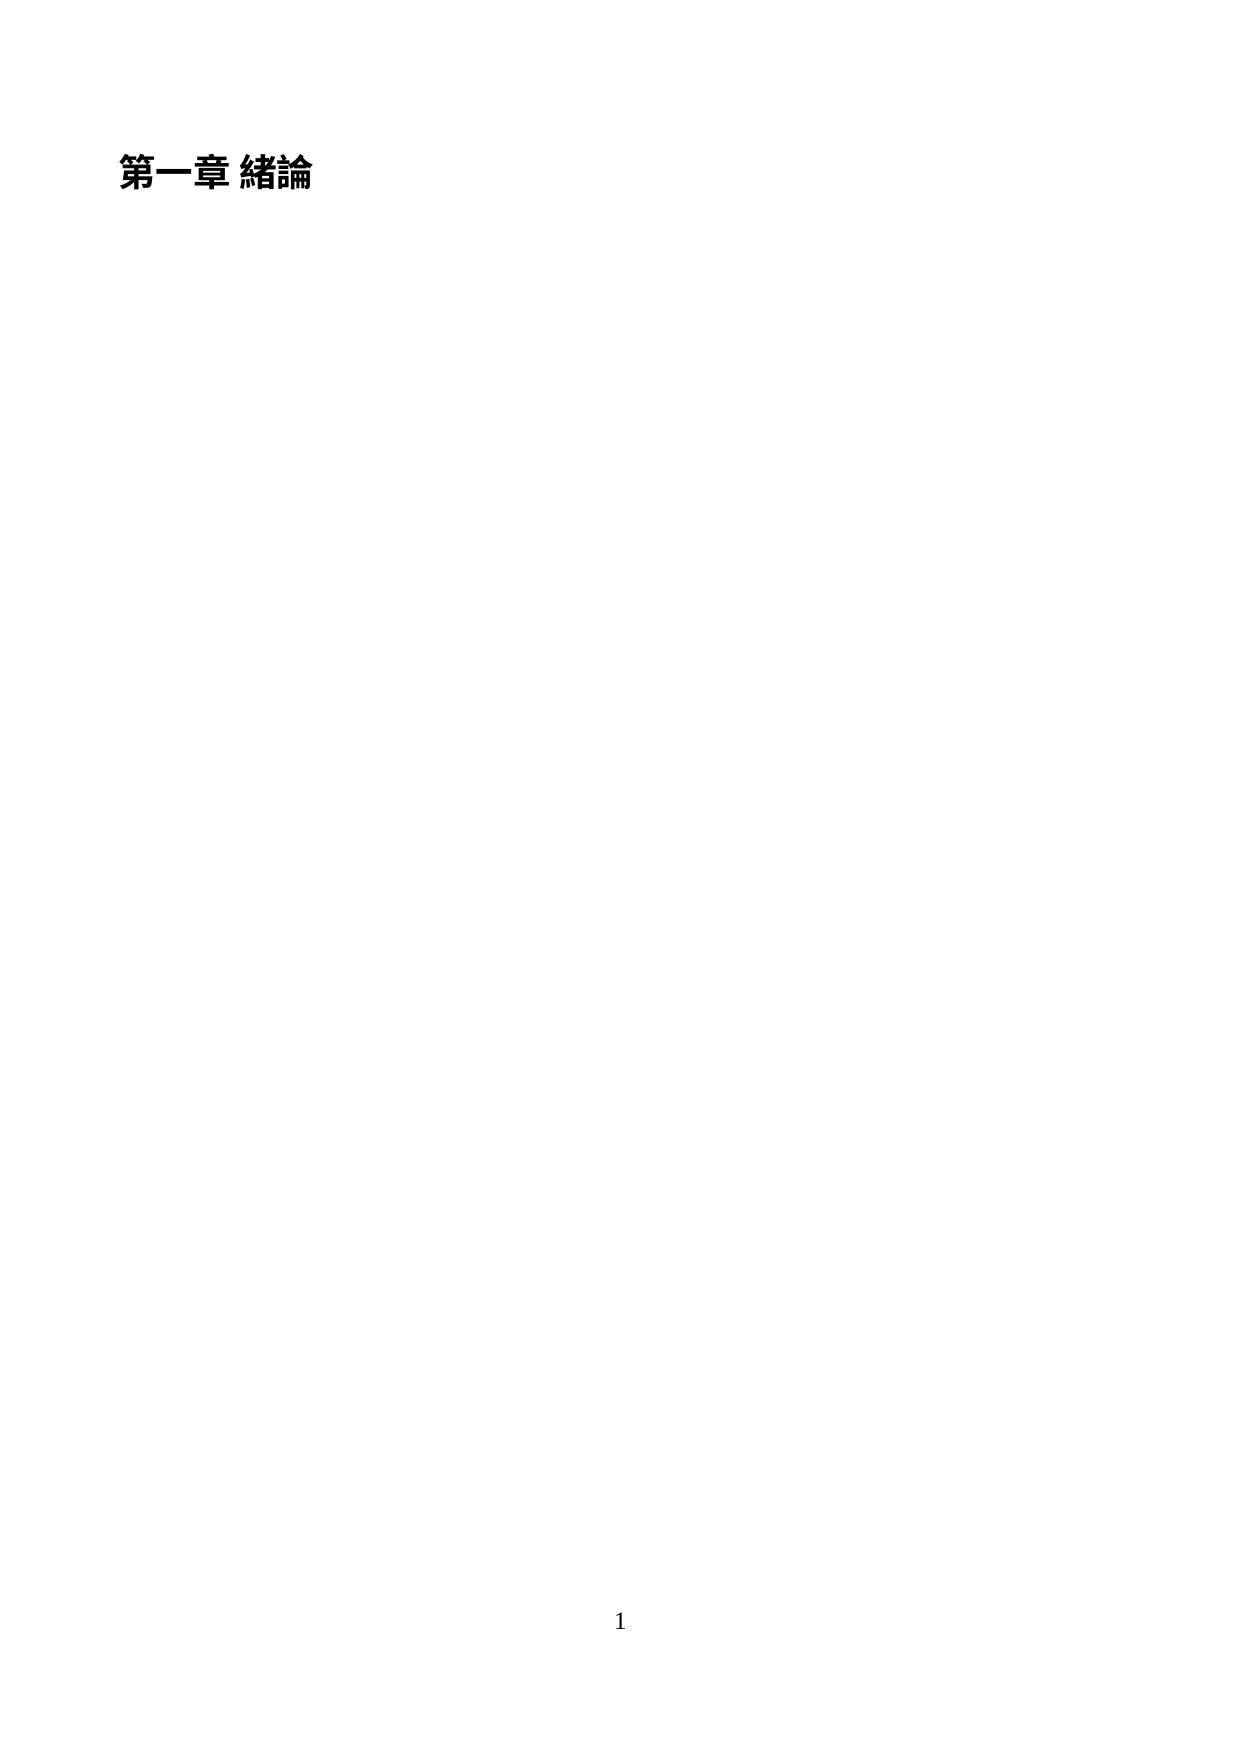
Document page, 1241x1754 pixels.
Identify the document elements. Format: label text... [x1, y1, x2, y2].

subtitle 第一章 緒論 [118, 143, 1122, 197]
